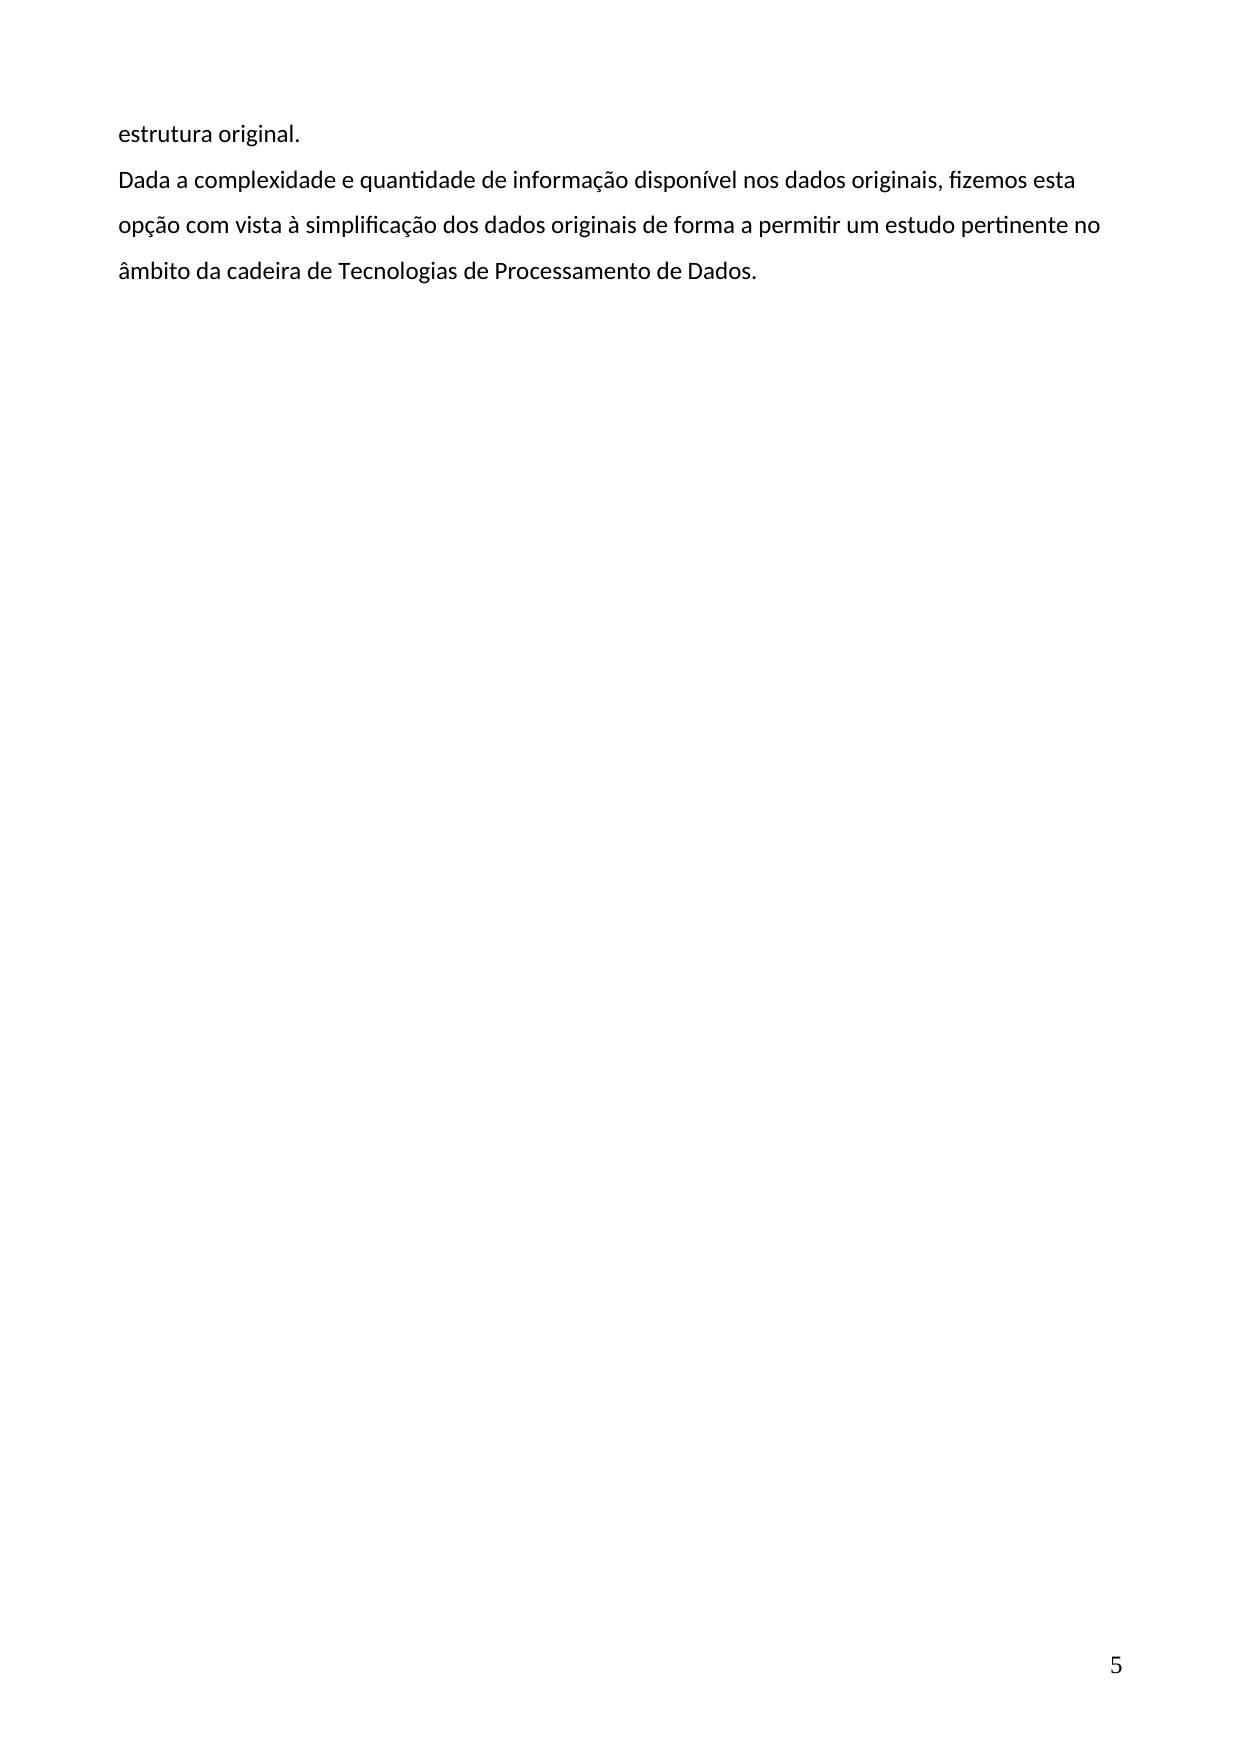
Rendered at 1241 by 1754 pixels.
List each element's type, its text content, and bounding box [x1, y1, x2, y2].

text Dada a complexidade e quantidade de informação disponível nos dados originais, fizemos esta opção com vista à simplificação dos dados originais de forma a permitir um estudo pertinente no âmbito da cadeira de Tecnologias de Processamento de Dados. [118, 164, 1122, 286]
text estrutura original. [118, 118, 1122, 149]
